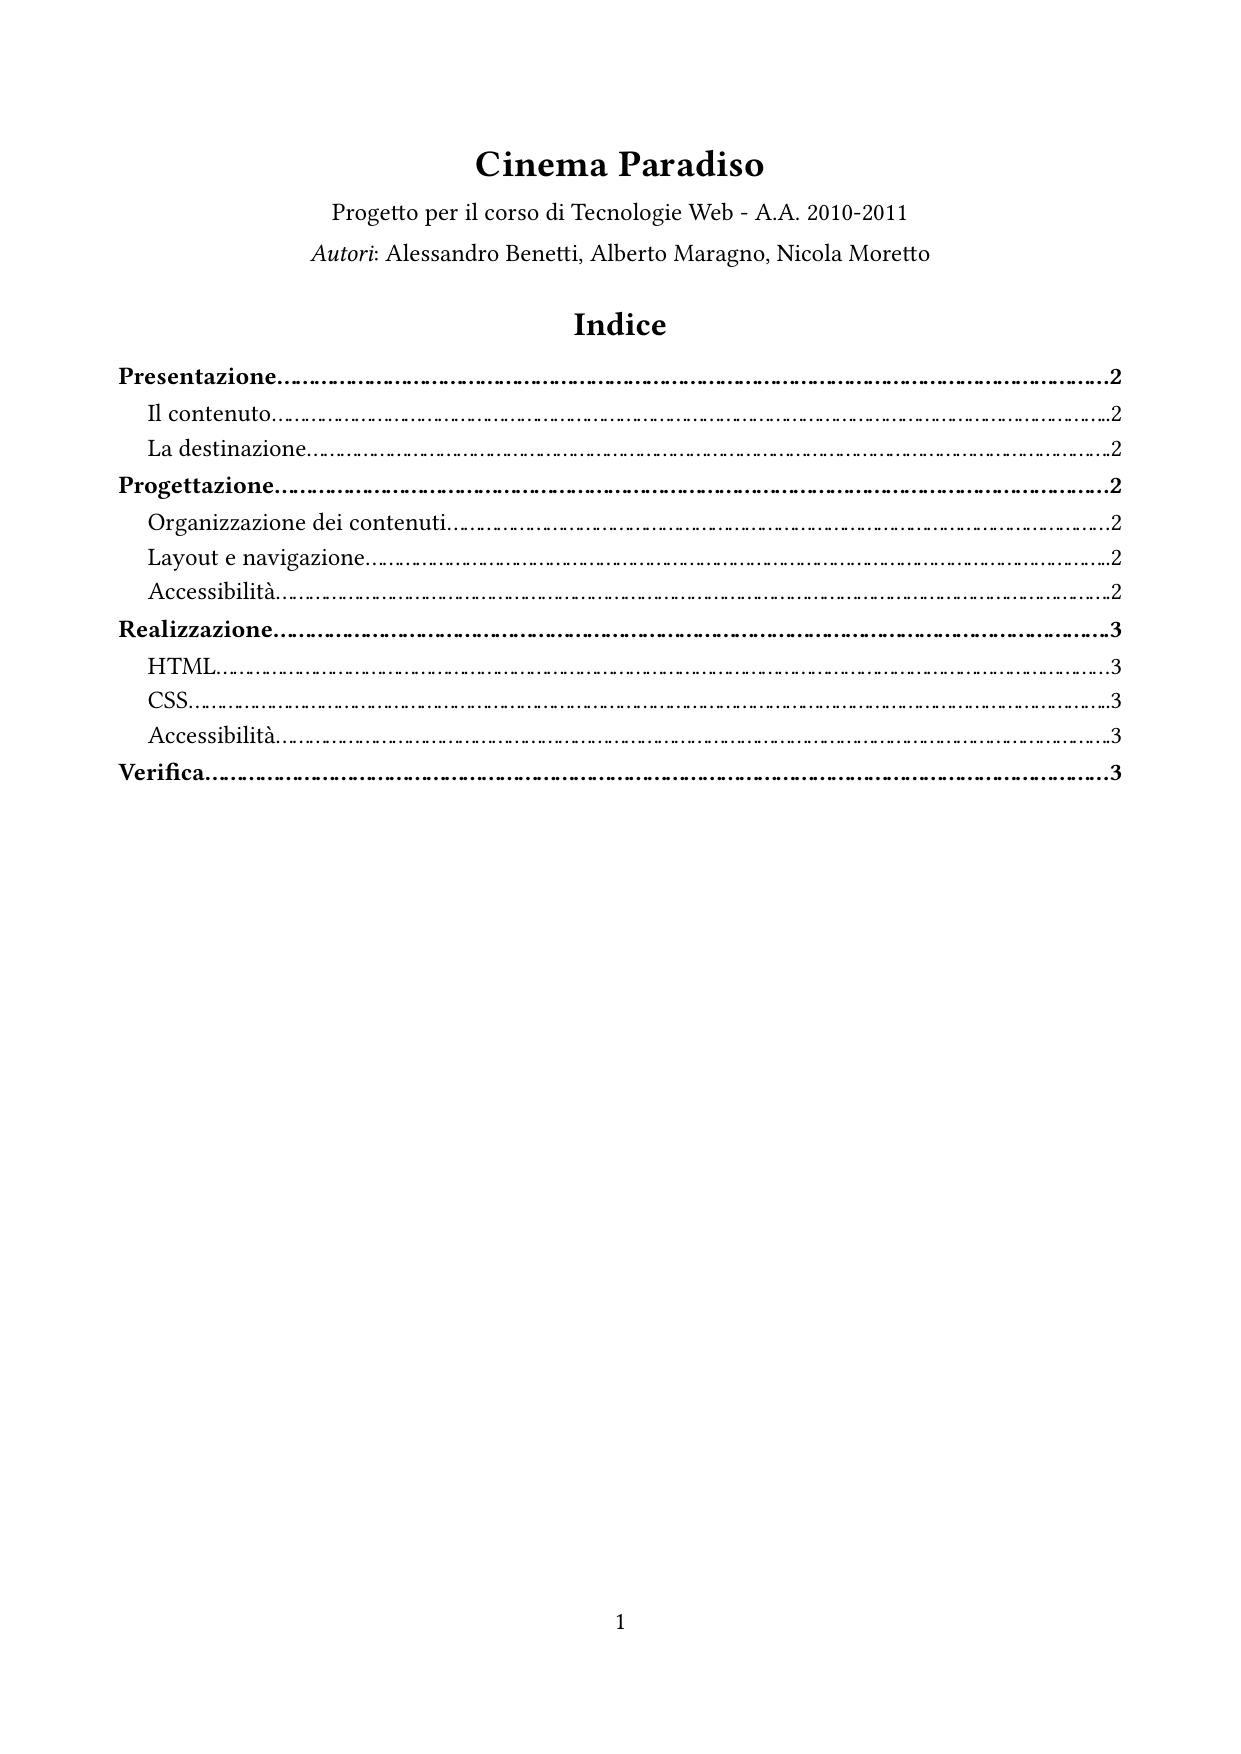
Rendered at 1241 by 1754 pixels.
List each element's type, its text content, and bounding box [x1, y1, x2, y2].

text Progetto per il corso di Tecnologie Web - A.A. 2010-2011 [118, 198, 1122, 227]
subtitle Indice [118, 305, 1122, 343]
subtitle Cinema Paradiso [118, 143, 1122, 186]
text Layout e navigazione 2 [148, 543, 1122, 571]
text CSS 3 [148, 686, 1122, 715]
text Verifica 3 [118, 758, 1122, 787]
text Realizzazione 3 [118, 614, 1122, 643]
text Accessibilità 3 [148, 721, 1122, 749]
text HTML 3 [148, 652, 1122, 681]
text Presentazione 2 [118, 362, 1122, 390]
text Organizzazione dei contenuti 2 [148, 508, 1122, 537]
text Autori: Alessandro Benetti, Alberto Maragno, Nicola Moretto [118, 239, 1122, 268]
text Accessibilità 2 [148, 577, 1122, 606]
text Il contenuto 2 [148, 399, 1122, 428]
text Progettazione 2 [118, 471, 1122, 499]
text La destinazione 2 [148, 434, 1122, 462]
